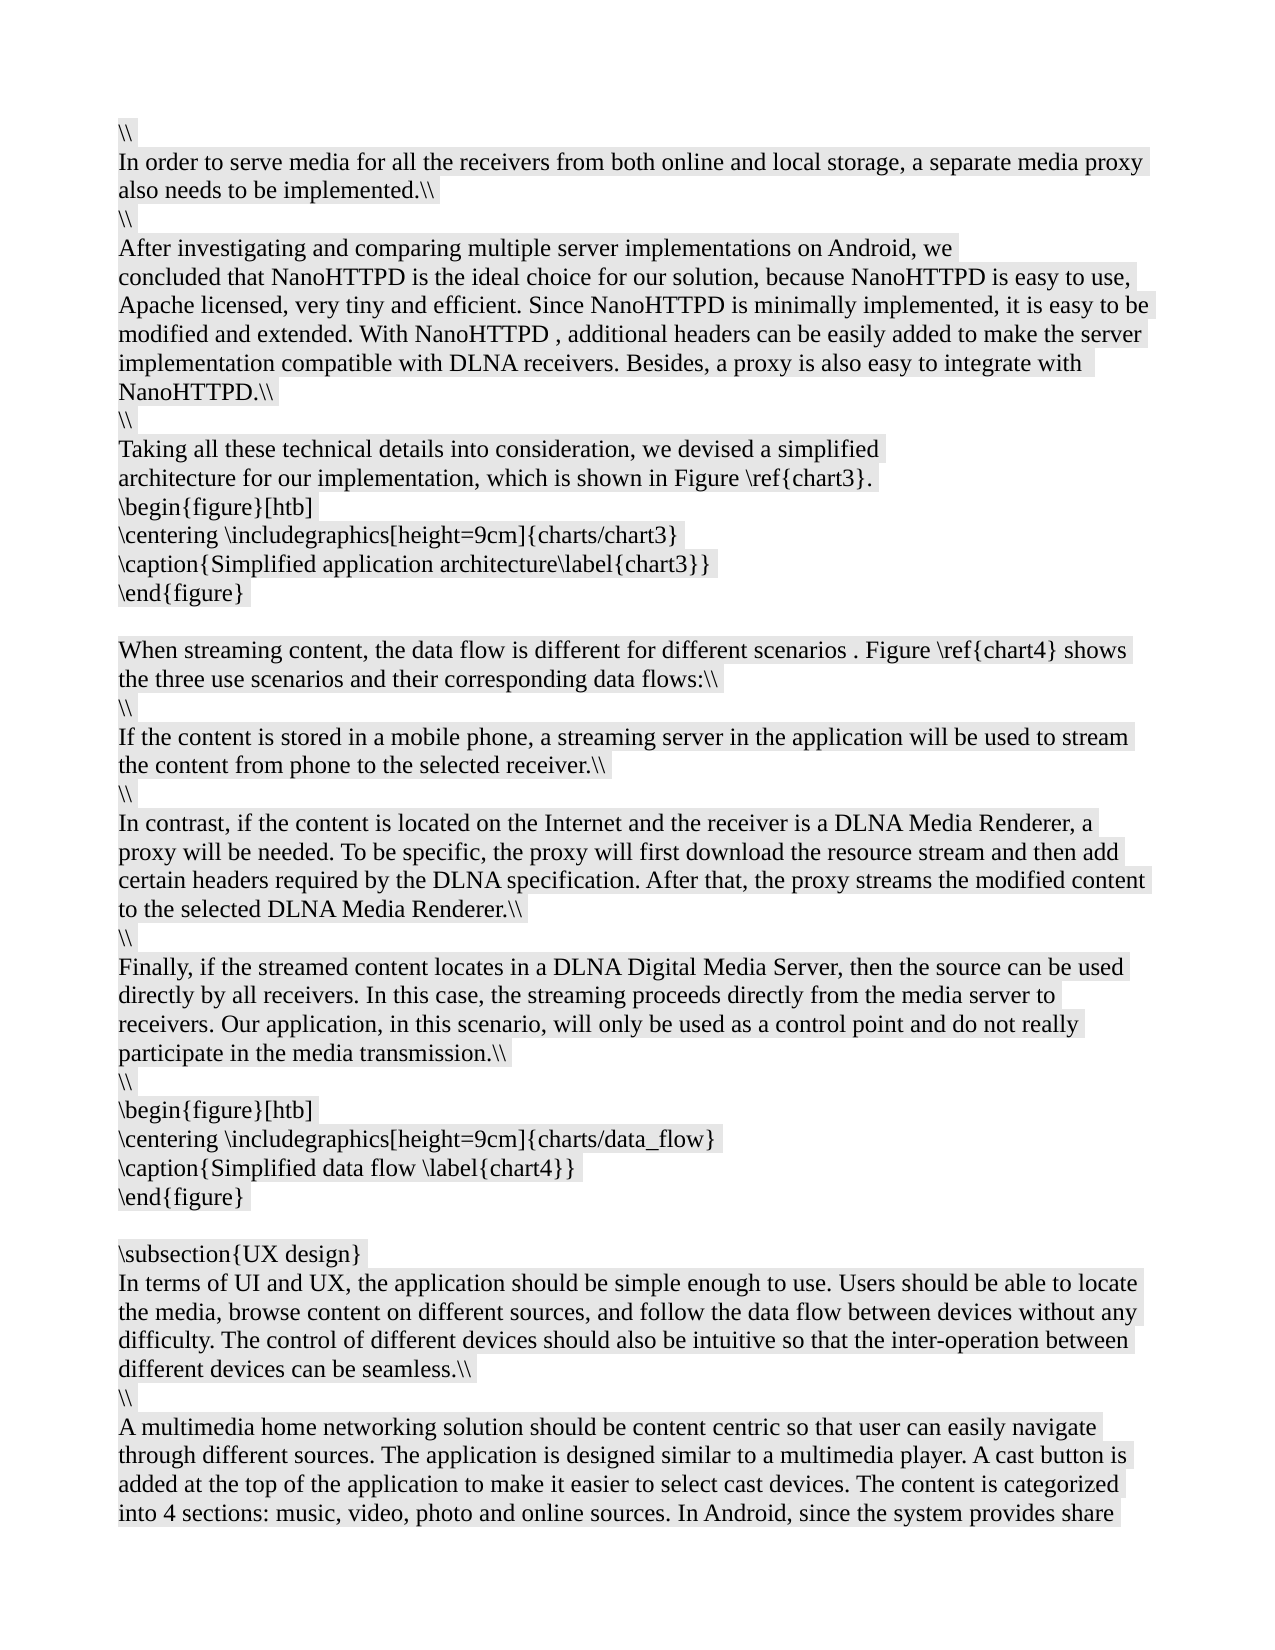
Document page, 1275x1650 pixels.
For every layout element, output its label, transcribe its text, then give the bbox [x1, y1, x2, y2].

text \begin{figure}[htb] [118, 1096, 1157, 1124]
text Apache licensed, very tiny and efficient. Since NanoHTTPD is minimally implemented, it is easy to be modified and extended. With NanoHTTPD , additional headers can be easily added to make the server implementation compatible with DLNA receivers. Besides, a proxy is also easy to integrate with NanoHTTPD.\\ [118, 291, 1157, 406]
text \begin{figure}[htb] [118, 492, 1157, 521]
text \subsection{UX design} [118, 1239, 1157, 1268]
text \\ [118, 779, 1157, 808]
text Taking all these technical details into consideration, we devised a simplified [118, 434, 1157, 463]
text After investigating and comparing multiple server implementations on Android, we [118, 233, 1157, 262]
text \\ [118, 204, 1157, 233]
text Finally, if the streamed content locates in a DLNA Digital Media Server, then the source can be used directly by all receivers. In this case, the streaming proceeds directly from the media server to receivers. Our application, in this scenario, will only be used as a control point and do not really participate in the media transmission.\\ [118, 952, 1157, 1067]
text If the content is stored in a mobile phone, a streaming server in the application will be used to stream the content from phone to the selected receiver.\\ [118, 722, 1157, 779]
text \\ [118, 1067, 1157, 1096]
text \\ [118, 693, 1157, 722]
text concluded that NanoHTTPD is the ideal choice for our solution, because NanoHTTPD is easy to use, [118, 262, 1157, 291]
text \caption{Simplified application architecture\label{chart3}} [118, 549, 1157, 578]
text architecture for our implementation, which is shown in Figure \ref{chart3}. [118, 463, 1157, 492]
text \caption{Simplified data flow \label{chart4}} [118, 1153, 1157, 1182]
text When streaming content, the data flow is different for different scenarios . Figure \ref{chart4} shows the three use scenarios and their corresponding data flows:\\ [118, 636, 1157, 693]
text \end{figure} [118, 578, 1157, 607]
text \centering \includegraphics[height=9cm]{charts/data_flow} [118, 1124, 1157, 1153]
text \centering \includegraphics[height=9cm]{charts/chart3} [118, 521, 1157, 549]
text In order to serve media for all the receivers from both online and local storage, a separate media proxy also needs to be implemented.\\ [118, 147, 1157, 204]
text A multimedia home networking solution should be content centric so that user can easily navigate through different sources. The application is designed similar to a multimedia player. A cast button is added at the top of the application to make it easier to select cast devices. The content is categorized into 4 sections: music, video, photo and online sources. In Android, since the system provides share [118, 1412, 1157, 1527]
text In terms of UI and UX, the application should be simple enough to use. Users should be able to locate the media, browse content on different sources, and follow the data flow between devices without any difficulty. The control of different devices should also be intuitive so that the inter-operation between different devices can be seamless.\\ [118, 1268, 1157, 1383]
text \end{figure} [118, 1182, 1157, 1211]
text \\ [118, 406, 1157, 434]
text \\ [118, 1383, 1157, 1412]
text \\ [118, 118, 1157, 147]
text \\ [118, 923, 1157, 952]
text In contrast, if the content is located on the Internet and the receiver is a DLNA Media Renderer, a proxy will be needed. To be specific, the proxy will first download the resource stream and then add certain headers required by the DLNA specification. After that, the proxy streams the modified content to the selected DLNA Media Renderer.\\ [118, 808, 1157, 923]
